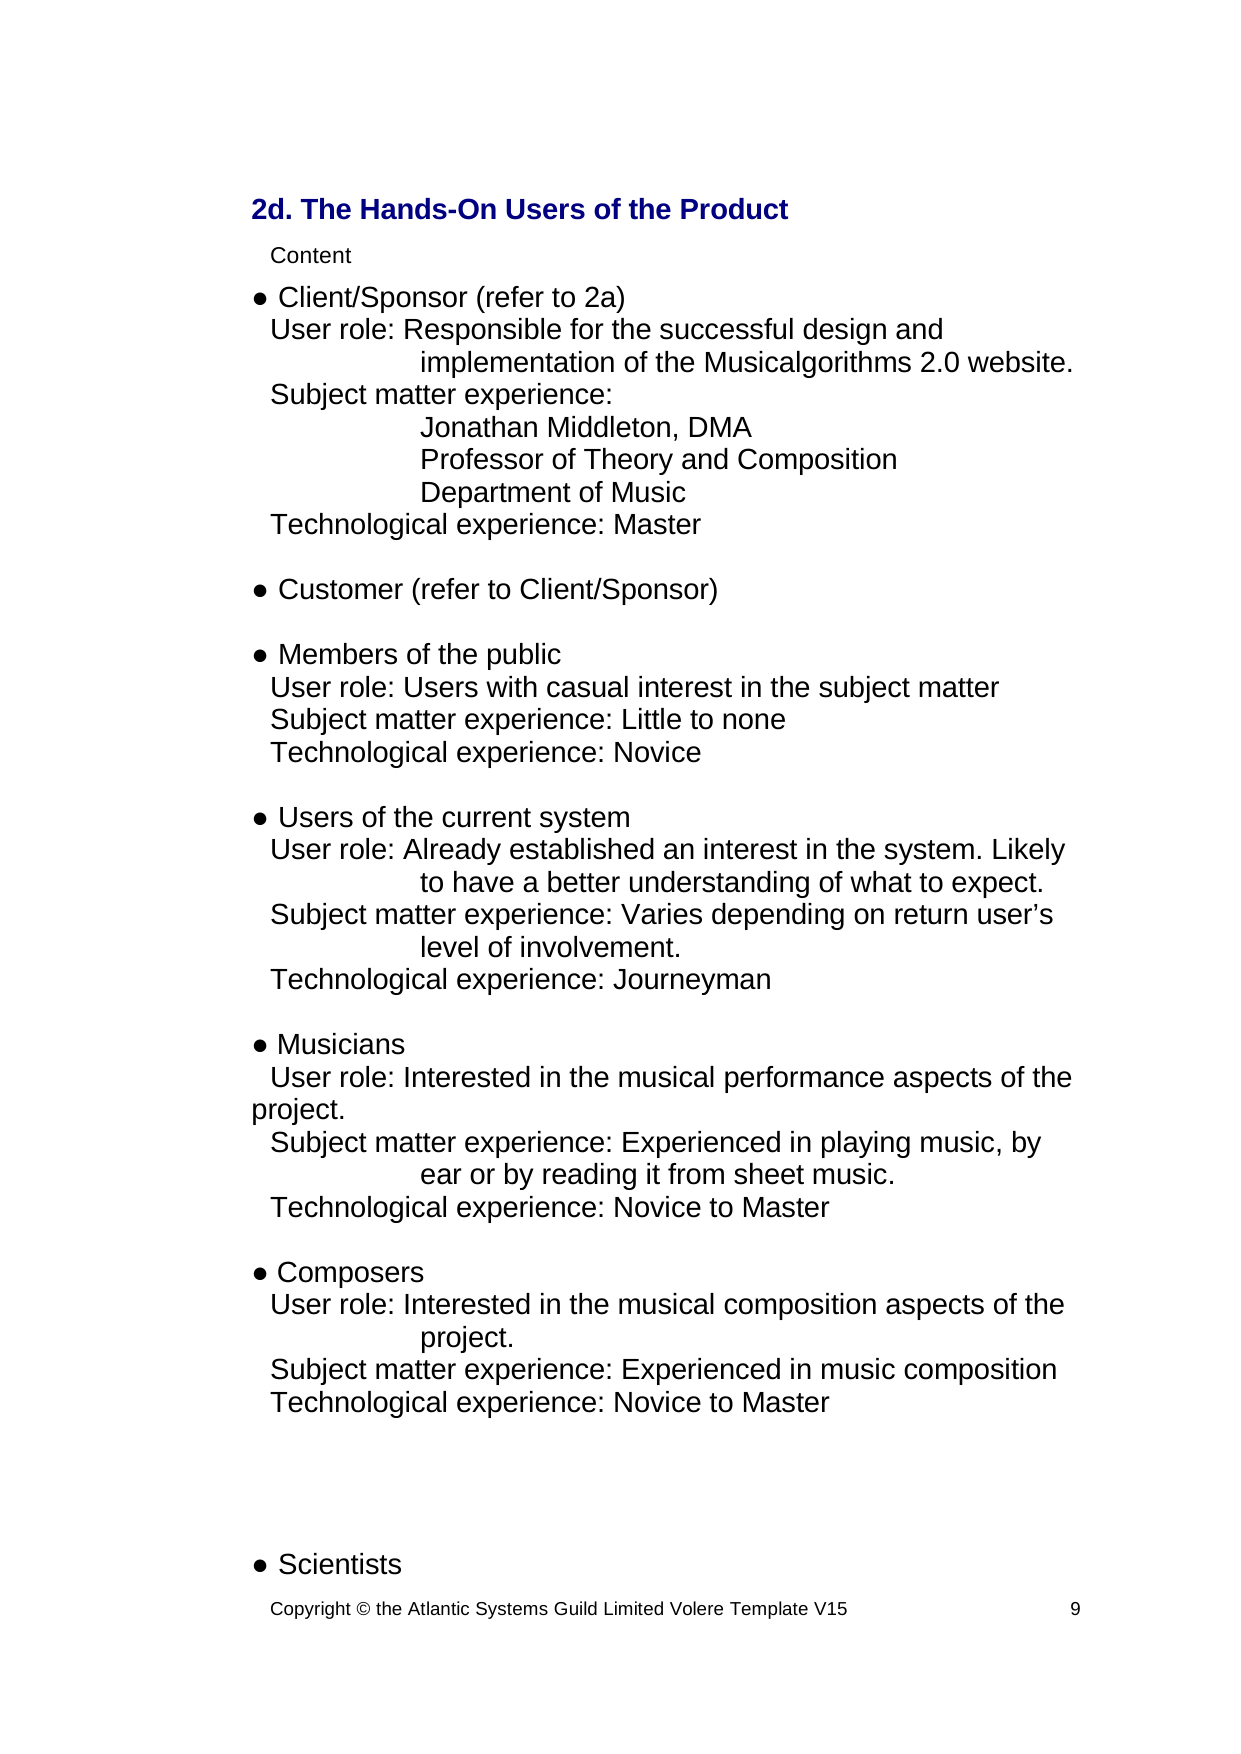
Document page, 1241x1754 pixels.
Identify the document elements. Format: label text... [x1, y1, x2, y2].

subtitle ● Users of the current system [251, 801, 1091, 833]
subtitle Technological experience: Novice to Master [251, 1191, 1091, 1223]
subtitle Subject matter experience: Varies depending on return user’s level of involvement. [251, 898, 1091, 963]
subtitle Subject matter experience: [176, 378, 1091, 411]
subtitle Department of Music [251, 476, 1091, 508]
subtitle ● Members of the public [251, 638, 1091, 671]
subtitle User role: Interested in the musical composition aspects of the project. [251, 1288, 1091, 1353]
subtitle ● Client/Sponsor (refer to 2a) [251, 281, 1091, 313]
subtitle Technological experience: Journeyman [251, 963, 1091, 996]
subtitle Subject matter experience: Experienced in playing music, by ear or by reading it from sheet music. [251, 1126, 1091, 1191]
subtitle Subject matter experience: Experienced in music composition [251, 1353, 1091, 1386]
subtitle ● Musicians [251, 1028, 1091, 1061]
subtitle Technological experience: Novice [251, 736, 1091, 768]
subtitle Jonathan Middleton, DMA [176, 411, 1091, 443]
subtitle ● Scientists [251, 1548, 1091, 1581]
subtitle User role: Responsible for the successful design and implementation of the Musicalgorithms 2.0 website. [251, 313, 1091, 378]
subtitle 2d. The Hands-On Users of the Product [195, 193, 1091, 225]
subtitle Technological experience: Novice to Master [251, 1386, 1091, 1418]
subtitle ● Customer (refer to Client/Sponsor) [251, 573, 1091, 606]
subtitle Technological experience: Master [251, 508, 1091, 541]
subtitle Content [270, 242, 1091, 268]
subtitle User role: Already established an interest in the system. Likely to have a better understanding of what to expect. [251, 833, 1091, 898]
subtitle User role: Users with casual interest in the subject matter [251, 671, 1091, 703]
subtitle Professor of Theory and Composition [176, 443, 1091, 476]
subtitle ● Composers [251, 1256, 1091, 1288]
subtitle Subject matter experience: Little to none [251, 703, 1091, 736]
subtitle User role: Interested in the musical performance aspects of the project. [251, 1061, 1091, 1126]
